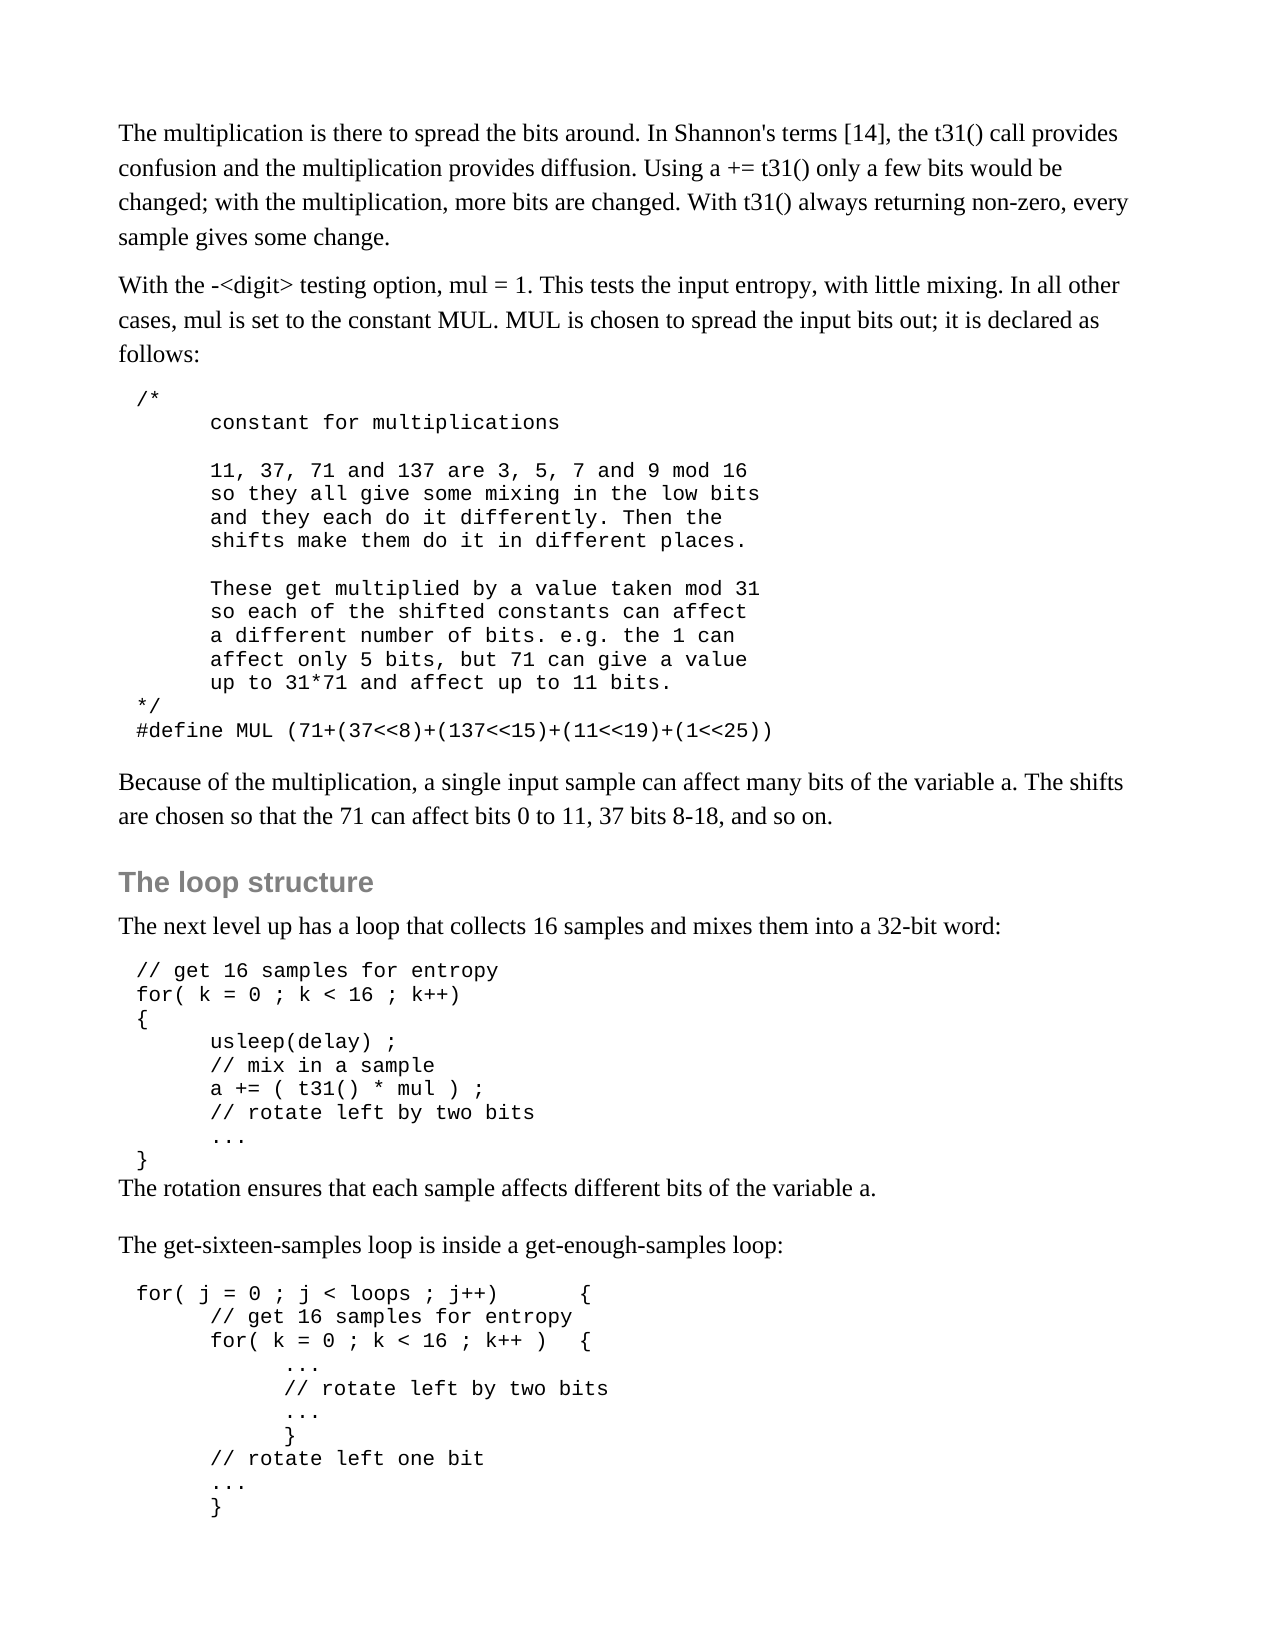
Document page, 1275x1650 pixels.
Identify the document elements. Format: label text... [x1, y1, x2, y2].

text } [136, 1149, 1157, 1173]
text // get 16 samples for entropy [136, 1307, 1157, 1330]
text up to 31*71 and affect up to 11 bits. [136, 672, 1157, 696]
text // get 16 samples for entropy [136, 960, 1157, 984]
text ... [136, 1354, 1157, 1377]
text Because of the multiplication, a single input sample can affect many bits of the variable a. The shifts are chosen so that the 71 can affect bits 0 to 11, 37 bits 8-18, and so on. [118, 767, 1157, 830]
text for( j = 0 ; j < loops ; j++) { [136, 1283, 1157, 1307]
text The rotation ensures that each sample affects different bits of the variable a. [118, 1173, 1157, 1202]
text for( k = 0 ; k < 16 ; k++ ) { [136, 1330, 1157, 1354]
text ... [136, 1126, 1157, 1149]
text for( k = 0 ; k < 16 ; k++) [136, 984, 1157, 1007]
text // rotate left one bit [136, 1448, 1157, 1472]
text { [136, 1007, 1157, 1031]
text // rotate left by two bits [136, 1377, 1157, 1401]
text With the -<digit> testing option, mul = 1. This tests the input entropy, with little mixing. In all other cases, mul is set to the constant MUL. MUL is chosen to spread the input bits out; it is declared as follows: [118, 271, 1157, 368]
text ... [136, 1401, 1157, 1425]
text a different number of bits. e.g. the 1 can [136, 625, 1157, 649]
text usleep(delay) ; [136, 1031, 1157, 1055]
text // rotate left by two bits [136, 1102, 1157, 1126]
text The next level up has a loop that collects 16 samples and mixes them into a 32-bit word: [118, 911, 1157, 940]
subtitle The loop structure [118, 865, 1157, 899]
text so each of the shifted constants can affect [136, 601, 1157, 625]
text } [136, 1425, 1157, 1448]
text affect only 5 bits, but 71 can give a value [136, 649, 1157, 672]
text a += ( t31() * mul ) ; [136, 1078, 1157, 1102]
text */ [136, 696, 1157, 720]
text constant for multiplications [136, 412, 1157, 436]
text The multiplication is there to spread the bits around. In Shannon's terms [14], the t31() call provides confusion and the multiplication provides diffusion. Using a += t31() only a few bits would be changed; with the multiplication, more bits are changed. With t31() always returning non-zero, every sample gives some change. [118, 118, 1157, 250]
text These get multiplied by a value taken mod 31 [136, 578, 1157, 601]
text } [136, 1496, 1157, 1519]
text /* [136, 389, 1157, 412]
text The get-sixteen-samples loop is inside a get-enough-samples loop: [118, 1231, 1157, 1259]
text // mix in a sample [136, 1055, 1157, 1078]
text shifts make them do it in different places. [136, 531, 1157, 554]
text #define MUL (71+(37<<8)+(137<<15)+(11<<19)+(1<<25)) [136, 720, 1157, 743]
text ... [136, 1472, 1157, 1496]
text so they all give some mixing in the low bits [136, 483, 1157, 507]
text 11, 37, 71 and 137 are 3, 5, 7 and 9 mod 16 [136, 459, 1157, 483]
text and they each do it differently. Then the [136, 507, 1157, 531]
